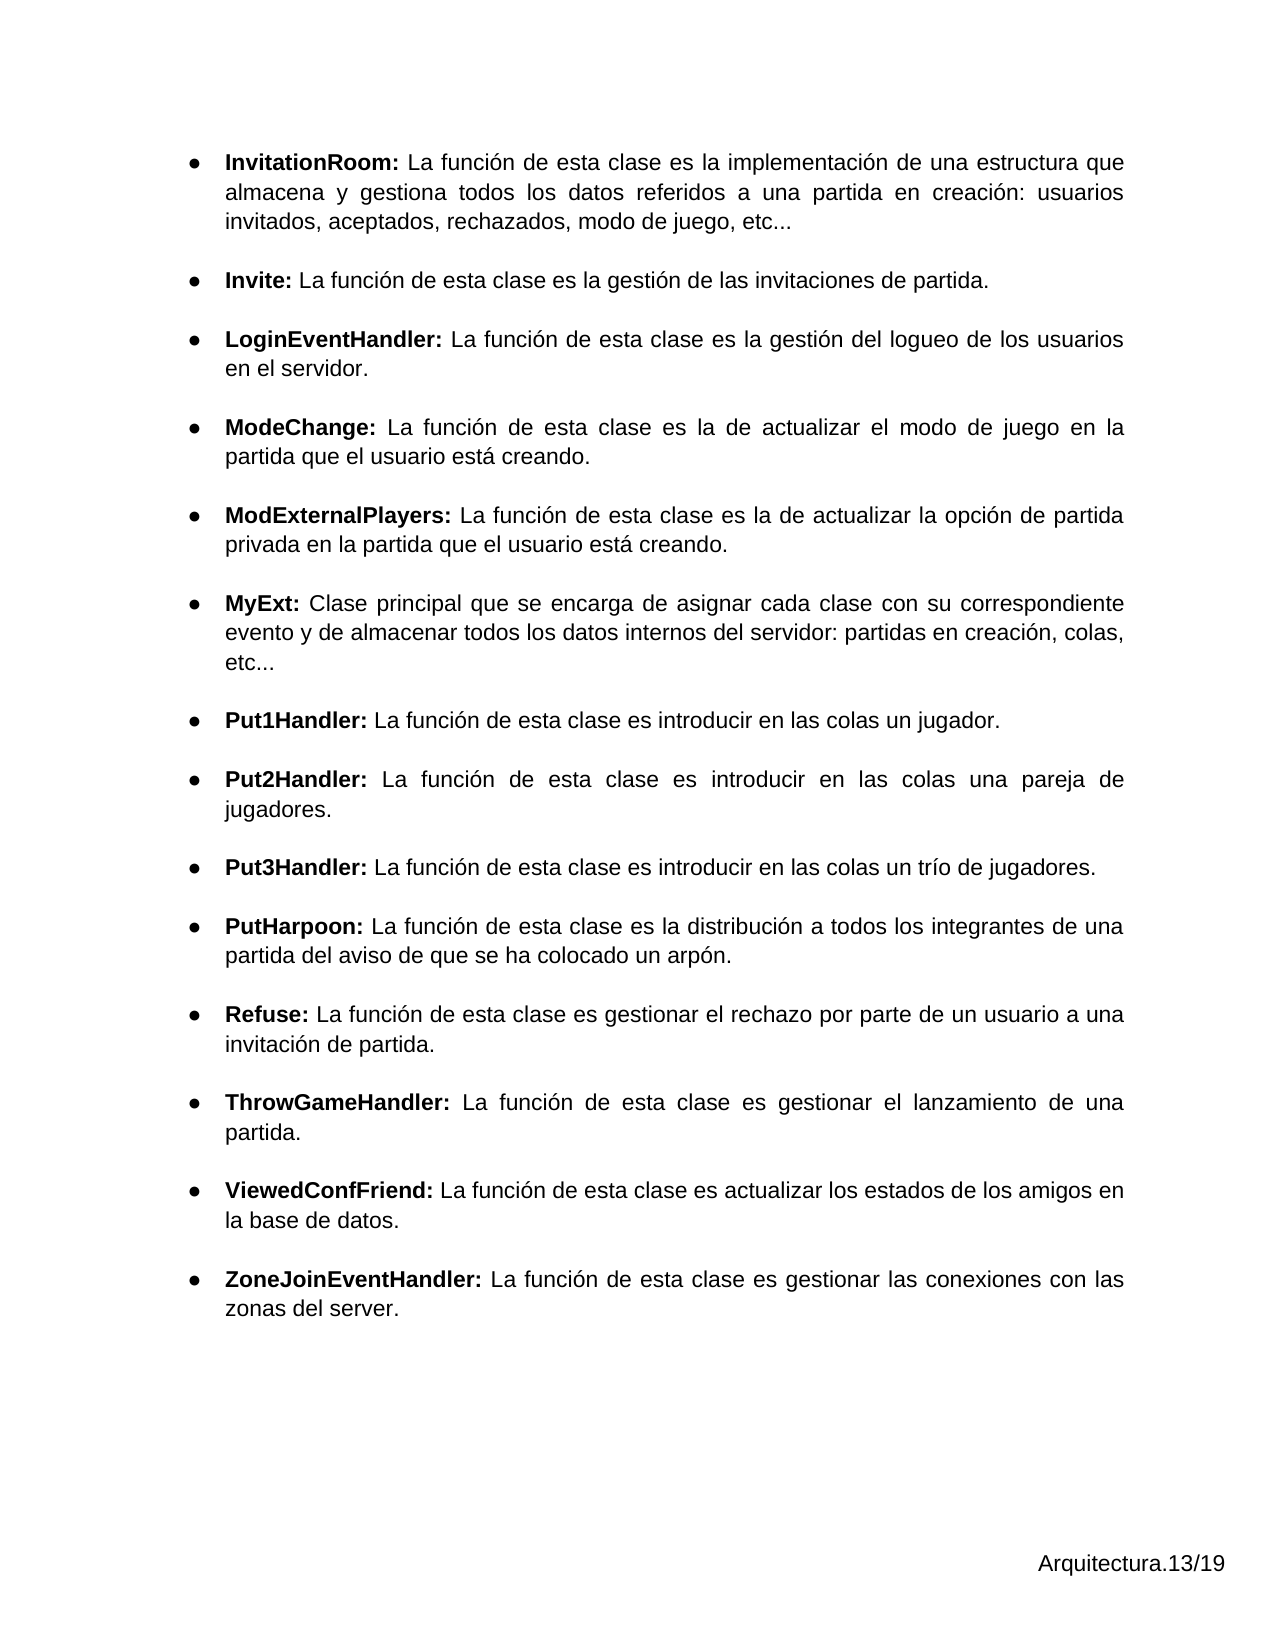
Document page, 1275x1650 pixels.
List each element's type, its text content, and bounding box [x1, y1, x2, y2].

list ThrowGameHandler: La función de esta clase es gestionar el lanzamiento de una partida. [187, 1090, 1125, 1145]
list Refuse: La función de esta clase es gestionar el rechazo por parte de un usuario a una invitación de partida. [187, 1002, 1125, 1057]
list Invite: La función de esta clase es la gestión de las invitaciones de partida. [187, 267, 1125, 293]
list ViewedConfFriend: La función de esta clase es actualizar los estados de los amigos en la base de datos. [187, 1178, 1125, 1233]
list ModeChange: La función de esta clase es la de actualizar el modo de juego en la partida que el usuario está creando. [187, 414, 1125, 469]
list Put1Handler: La función de esta clase es introducir en las colas un jugador. [187, 708, 1125, 734]
list InvitationRoom: La función de esta clase es la implementación de una estructura que almacena y gestiona todos los datos referidos a una partida en creación: usuarios invitados, aceptados, rechazados, modo de juego, etc... [187, 150, 1125, 234]
list MyExt: Clase principal que se encarga de asignar cada clase con su correspondiente evento y de almacenar todos los datos internos del servidor: partidas en creación, colas, etc... [187, 591, 1125, 675]
list Put2Handler: La función de esta clase es introducir en las colas una pareja de jugadores. [187, 767, 1125, 822]
list LoginEventHandler: La función de esta clase es la gestión del logueo de los usuarios en el servidor. [187, 326, 1125, 381]
list ZoneJoinEventHandler: La función de esta clase es gestionar las conexiones con las zonas del server. [187, 1266, 1125, 1321]
list Put3Handler: La función de esta clase es introducir en las colas un trío de jugadores. [187, 855, 1125, 881]
list PutHarpoon: La función de esta clase es la distribución a todos los integrantes de una partida del aviso de que se ha colocado un arpón. [187, 914, 1125, 969]
list ModExternalPlayers: La función de esta clase es la de actualizar la opción de partida privada en la partida que el usuario está creando. [187, 502, 1125, 557]
